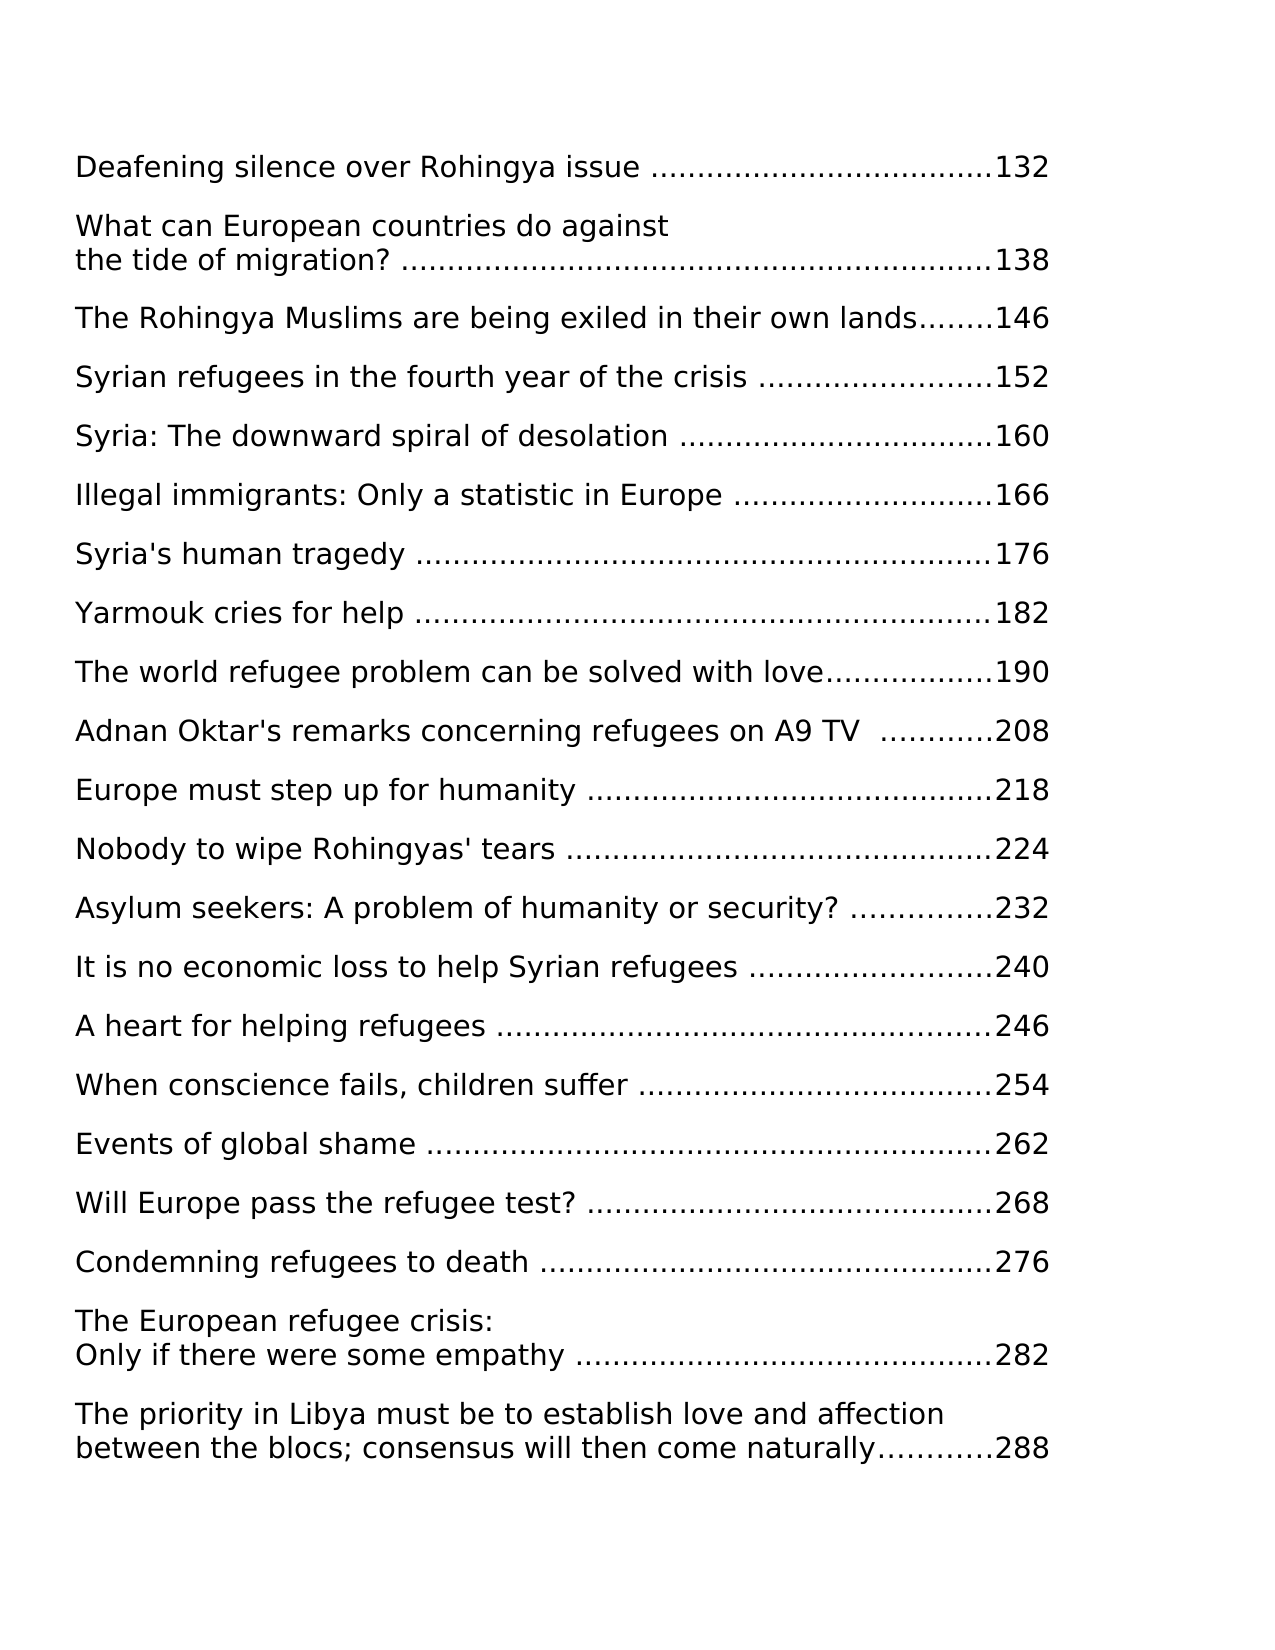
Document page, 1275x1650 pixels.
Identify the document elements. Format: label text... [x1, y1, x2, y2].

subtitle Condemning refugees to death 276 [75, 1245, 1200, 1279]
subtitle Nobody to wipe Rohingyas' tears 224 [75, 832, 1200, 866]
subtitle A heart for helping refugees 246 [75, 1009, 1200, 1043]
subtitle What can European countries do against the tide of migration? 138 [75, 209, 1200, 277]
subtitle When conscience fails, children suffer 254 [75, 1068, 1200, 1102]
subtitle Syria: The downward spiral of desolation 160 [75, 420, 1200, 454]
subtitle Events of global shame .. 262 [75, 1127, 1200, 1161]
subtitle Yarmouk cries for help 182 [75, 597, 1200, 631]
subtitle Illegal immigrants: Only a statistic in Europe 166 [75, 479, 1200, 513]
subtitle Syrian refugees in the fourth year of the crisis 152 [75, 361, 1200, 395]
subtitle The world refugee problem can be solved with love 190 [75, 656, 1200, 689]
subtitle The priority in Libya must be to establish love and affection between the blocs; consensus will then come naturally 288 [75, 1397, 1200, 1465]
subtitle Europe must step up for humanity 218 [75, 773, 1200, 807]
subtitle Will Europe pass the refugee test? 268 [75, 1186, 1200, 1220]
subtitle The Rohingya Muslims are being exiled in their own lands 146 [75, 302, 1200, 336]
subtitle Deafening silence over Rohingya issue 132 [75, 150, 1200, 184]
subtitle Syria's human tragedy 176 [75, 538, 1200, 572]
subtitle The European refugee crisis: Only if there were some empathy 282 [75, 1304, 1200, 1372]
subtitle Asylum seekers: A problem of humanity or security? 232 [75, 891, 1200, 925]
subtitle Adnan Oktar's remarks concerning refugees on A9 TV 208 [75, 714, 1200, 748]
subtitle It is no economic loss to help Syrian refugees 240 [75, 950, 1200, 984]
